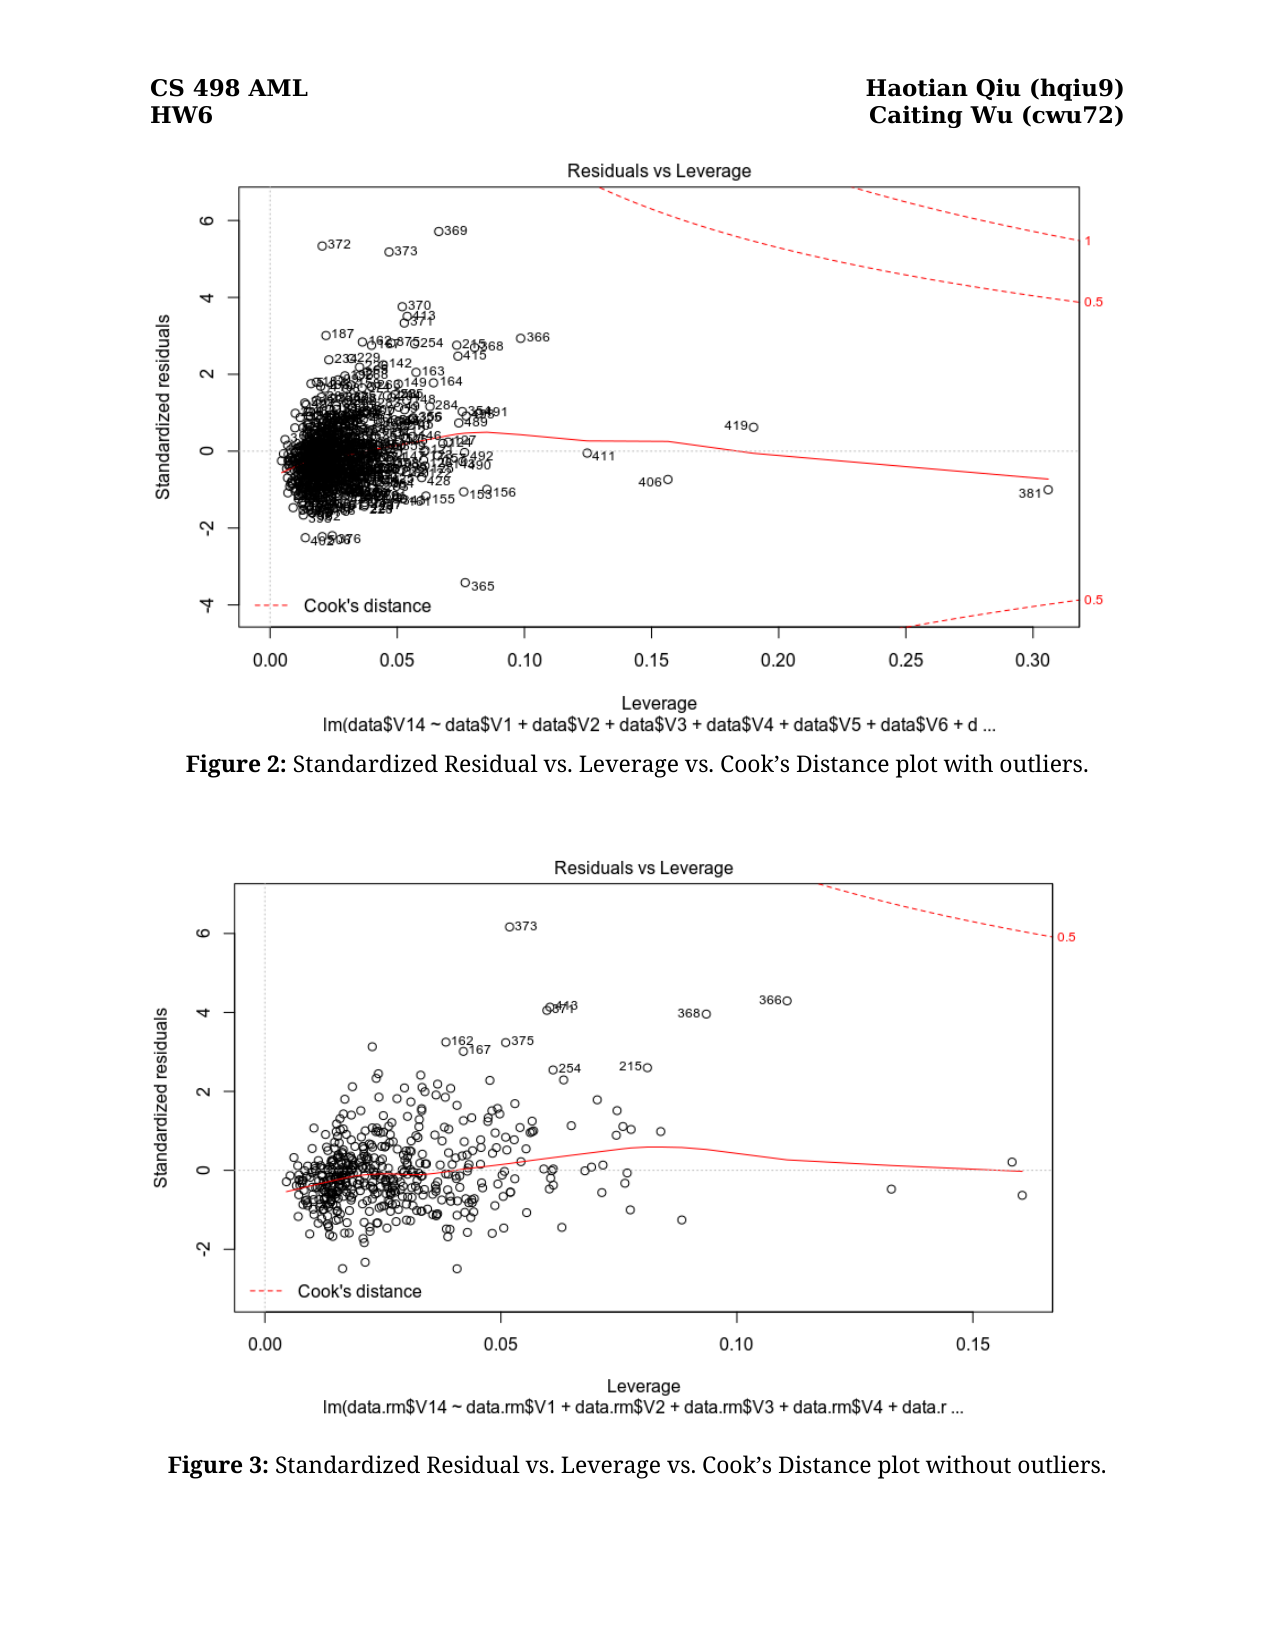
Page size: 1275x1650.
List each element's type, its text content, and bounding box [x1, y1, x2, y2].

picture [150, 154, 1110, 733]
picture [153, 852, 1087, 1417]
text Figure 2: Standardized Residual vs. Leverage vs. Cook’s Distance plot with outliers. [150, 150, 1125, 779]
text Figure 3: Standardized Residual vs. Leverage vs. Cook’s Distance plot without outliers. [150, 875, 1125, 1480]
